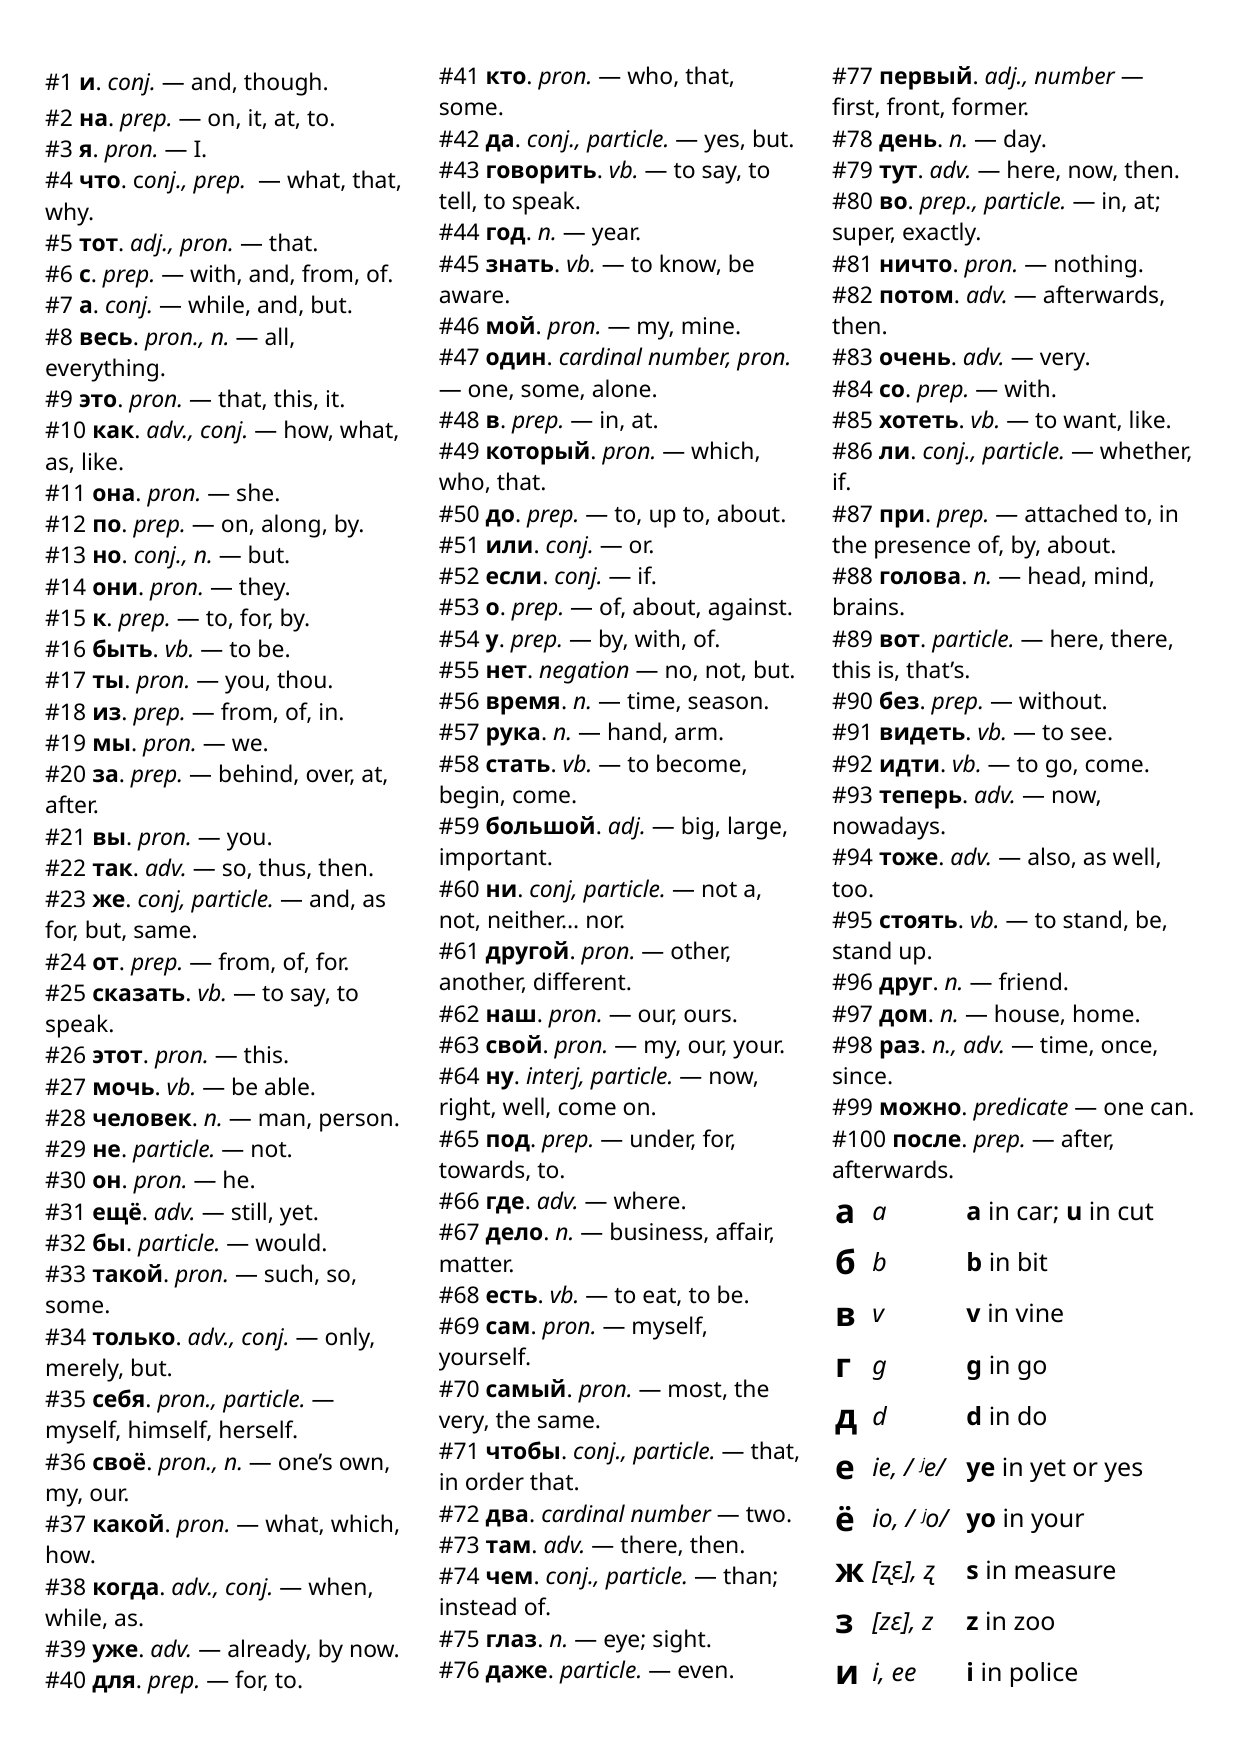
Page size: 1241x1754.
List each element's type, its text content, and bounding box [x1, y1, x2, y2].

text #6 с. prep. — with, and, from, of. [45, 258, 408, 289]
text #55 нет. negation — no, not, but. [438, 654, 802, 685]
text #36 своё. pron., n. — one’s own, my, our. [45, 1446, 408, 1508]
text #67 дело. n. — business, affair, matter. [438, 1216, 802, 1279]
table_cell ж [832, 1544, 869, 1595]
text #79 тут. adv. — here, now, then. [832, 154, 1196, 185]
text #20 за. prep. — behind, over, at, after. [45, 758, 408, 821]
text #34 только. adv., conj. — only, merely, but. [45, 1321, 408, 1383]
text #21 вы. pron. — you. [45, 821, 408, 852]
table_cell [zɛ], z [869, 1595, 963, 1646]
text #95 стоять. vb. — to stand, be, stand up. [832, 904, 1196, 966]
text #81 ничто. pron. — nothing. [832, 247, 1196, 279]
text #23 же. conj, particle. — and, as for, but, same. [45, 883, 408, 946]
text #22 так. adv. — so, thus, then. [45, 852, 408, 883]
table_header a in car; u in cut [963, 1185, 1196, 1236]
table_cell ye in yet or yes [963, 1441, 1196, 1492]
text #90 без. prep. — without. [832, 685, 1196, 716]
table_cell z in zoo [963, 1595, 1196, 1646]
text #41 кто. pron. — who, that, some. [438, 60, 802, 122]
table_cell ie, / ʲe/ [869, 1441, 963, 1492]
text #7 а. conj. — while, and, but. [45, 289, 408, 321]
text #71 чтобы. conj., particle. — that, in order that. [438, 1435, 802, 1497]
text #16 быть. vb. — to be. [45, 633, 408, 664]
text #31 ещё. adv. — still, yet. [45, 1196, 408, 1227]
text #18 из. prep. — from, of, in. [45, 696, 408, 727]
text #12 по. prep. — on, along, by. [45, 508, 408, 539]
text #49 который. pron. — which, who, that. [438, 435, 802, 497]
text #39 уже. adv. — already, by now. [45, 1633, 408, 1664]
text #51 или. conj. — or. [438, 529, 802, 560]
text #80 во. prep., particle. — in, at; super, exactly. [832, 185, 1196, 247]
text #13 но. conj., n. — but. [45, 539, 408, 571]
text #88 голова. n. — head, mind, brains. [832, 560, 1196, 622]
text #2 на. prep. — on, it, at, to. [45, 102, 408, 133]
text #50 до. prep. — to, up to, about. [438, 497, 802, 529]
text #33 такой. pron. — such, so, some. [45, 1258, 408, 1321]
text #53 о. prep. — of, about, against. [438, 591, 802, 622]
text #85 хотеть. vb. — to want, like. [832, 404, 1196, 435]
text #74 чем. conj., particle. — than; instead of. [438, 1560, 802, 1622]
table_cell e [832, 1441, 869, 1492]
text #70 самый. pron. — most, the very, the same. [438, 1372, 802, 1435]
table_cell g in go [963, 1339, 1196, 1390]
text #48 в. prep. — in, at. [438, 404, 802, 435]
table_cell в [832, 1288, 869, 1339]
table_cell i in police [963, 1646, 1196, 1697]
text #17 ты. pron. — you, thou. [45, 664, 408, 696]
text #14 они. pron. — they. [45, 571, 408, 602]
text #64 ну. interj, particle. — now, right, well, come on. [438, 1060, 802, 1122]
text #10 как. adv., conj. — how, what, as, like. [45, 414, 408, 477]
text #29 не. particle. — not. [45, 1133, 408, 1164]
text #38 когда. adv., conj. — when, while, as. [45, 1571, 408, 1633]
text #47 один. cardinal number, pron. — one, some, alone. [438, 341, 802, 404]
text #43 говорить. vb. — to say, to tell, to speak. [438, 154, 802, 216]
text #82 потом. adv. — afterwards, then. [832, 279, 1196, 341]
text #40 для. prep. — for, to. [45, 1664, 408, 1696]
table_cell д [832, 1390, 869, 1441]
text #11 она. pron. — she. [45, 477, 408, 508]
text #61 другой. pron. — other, another, different. [438, 935, 802, 997]
table_cell d [869, 1390, 963, 1441]
text #54 у. prep. — by, with, of. [438, 622, 802, 654]
text #75 глаз. n. — eye; sight. [438, 1622, 802, 1654]
text #63 свой. pron. — my, our, your. [438, 1029, 802, 1060]
text #42 да. conj., particle. — yes, but. [438, 122, 802, 154]
text #35 себя. pron., particle. — myself, himself, herself. [45, 1383, 408, 1446]
text #87 при. prep. — attached to, in the presence of, by, about. [832, 497, 1196, 560]
text #89 вот. particle. — here, there, this is, that’s. [832, 622, 1196, 685]
text #68 есть. vb. — to eat, to be. [438, 1279, 802, 1310]
text #62 наш. pron. — our, ours. [438, 997, 802, 1029]
table_cell з [832, 1595, 869, 1646]
text #99 можно. predicate — one can. [832, 1091, 1196, 1122]
text #52 если. conj. — if. [438, 560, 802, 591]
text #28 человек. n. — man, person. [45, 1102, 408, 1133]
text #60 ни. conj, particle. — not a, not, neither… nor. [438, 872, 802, 935]
text #97 дом. n. — house, home. [832, 997, 1196, 1029]
table_cell s in measure [963, 1544, 1196, 1595]
table_cell g [869, 1339, 963, 1390]
text #26 этот. pron. — this. [45, 1039, 408, 1071]
text #84 со. prep. — with. [832, 372, 1196, 404]
table_cell b [869, 1236, 963, 1287]
table_header a [832, 1185, 869, 1236]
table_cell yo in your [963, 1493, 1196, 1544]
table_cell v [869, 1288, 963, 1339]
text #92 идти. vb. — to go, come. [832, 747, 1196, 779]
text #4 что. conj., prep. — what, that, why. [45, 164, 408, 227]
text #58 стать. vb. — to become, begin, come. [438, 747, 802, 810]
text #3 я. pron. — I. [45, 133, 408, 164]
text #15 к. prep. — to, for, by. [45, 602, 408, 633]
text #96 друг. n. — friend. [832, 966, 1196, 997]
text #57 рука. n. — hand, arm. [438, 716, 802, 747]
table_cell ё [832, 1493, 869, 1544]
text #98 раз. n., adv. — time, once, since. [832, 1029, 1196, 1091]
text #32 бы. particle. — would. [45, 1227, 408, 1258]
text #37 какой. pron. — what, which, how. [45, 1508, 408, 1571]
text #94 тоже. adv. — also, as well, too. [832, 841, 1196, 904]
text #59 большой. adj. — big, large, important. [438, 810, 802, 872]
text #86 ли. conj., particle. — whether, if. [832, 435, 1196, 497]
text #76 даже. particle. — even. [438, 1654, 802, 1685]
text #27 мочь. vb. — be able. [45, 1071, 408, 1102]
text #77 первый. adj., number — first, front, former. [832, 60, 1196, 122]
text #30 он. pron. — he. [45, 1164, 408, 1196]
table_header a [869, 1185, 963, 1236]
table_cell io, / ʲo/ [869, 1493, 963, 1544]
text #69 сам. pron. — myself, yourself. [438, 1310, 802, 1372]
text #46 мой. pron. — my, mine. [438, 310, 802, 341]
text #5 тот. adj., pron. — that. [45, 227, 408, 258]
table_cell б [832, 1236, 869, 1287]
text #25 сказать. vb. — to say, to speak. [45, 977, 408, 1039]
text #93 теперь. adv. — now, nowadays. [832, 779, 1196, 841]
text #73 там. adv. — there, then. [438, 1529, 802, 1560]
table_cell и [832, 1646, 869, 1697]
text #45 знать. vb. — to know, be aware. [438, 247, 802, 310]
text #24 от. prep. — from, of, for. [45, 946, 408, 977]
text #100 после. prep. — after, afterwards. [832, 1122, 1196, 1185]
table_cell d in do [963, 1390, 1196, 1441]
table_cell b in bit [963, 1236, 1196, 1287]
table_cell г [832, 1339, 869, 1390]
text #56 время. n. — time, season. [438, 685, 802, 716]
text #91 видеть. vb. — to see. [832, 716, 1196, 747]
text #65 под. prep. — under, for, towards, to. [438, 1122, 802, 1185]
text #44 год. n. — year. [438, 216, 802, 247]
table_cell i, ee [869, 1646, 963, 1697]
text #66 где. adv. — where. [438, 1185, 802, 1216]
text #78 день. n. — day. [832, 122, 1196, 154]
text #9 это. pron. — that, this, it. [45, 383, 408, 414]
text #8 весь. pron., n. — all, everything. [45, 321, 408, 383]
text #83 очень. adv. — very. [832, 341, 1196, 372]
text #19 мы. pron. — we. [45, 727, 408, 758]
table_cell v in vine [963, 1288, 1196, 1339]
text #72 два. cardinal number — two. [438, 1497, 802, 1529]
text #1 и. conj. — and, though. [45, 66, 408, 97]
table_cell [ʐɛ], ʐ [869, 1544, 963, 1595]
